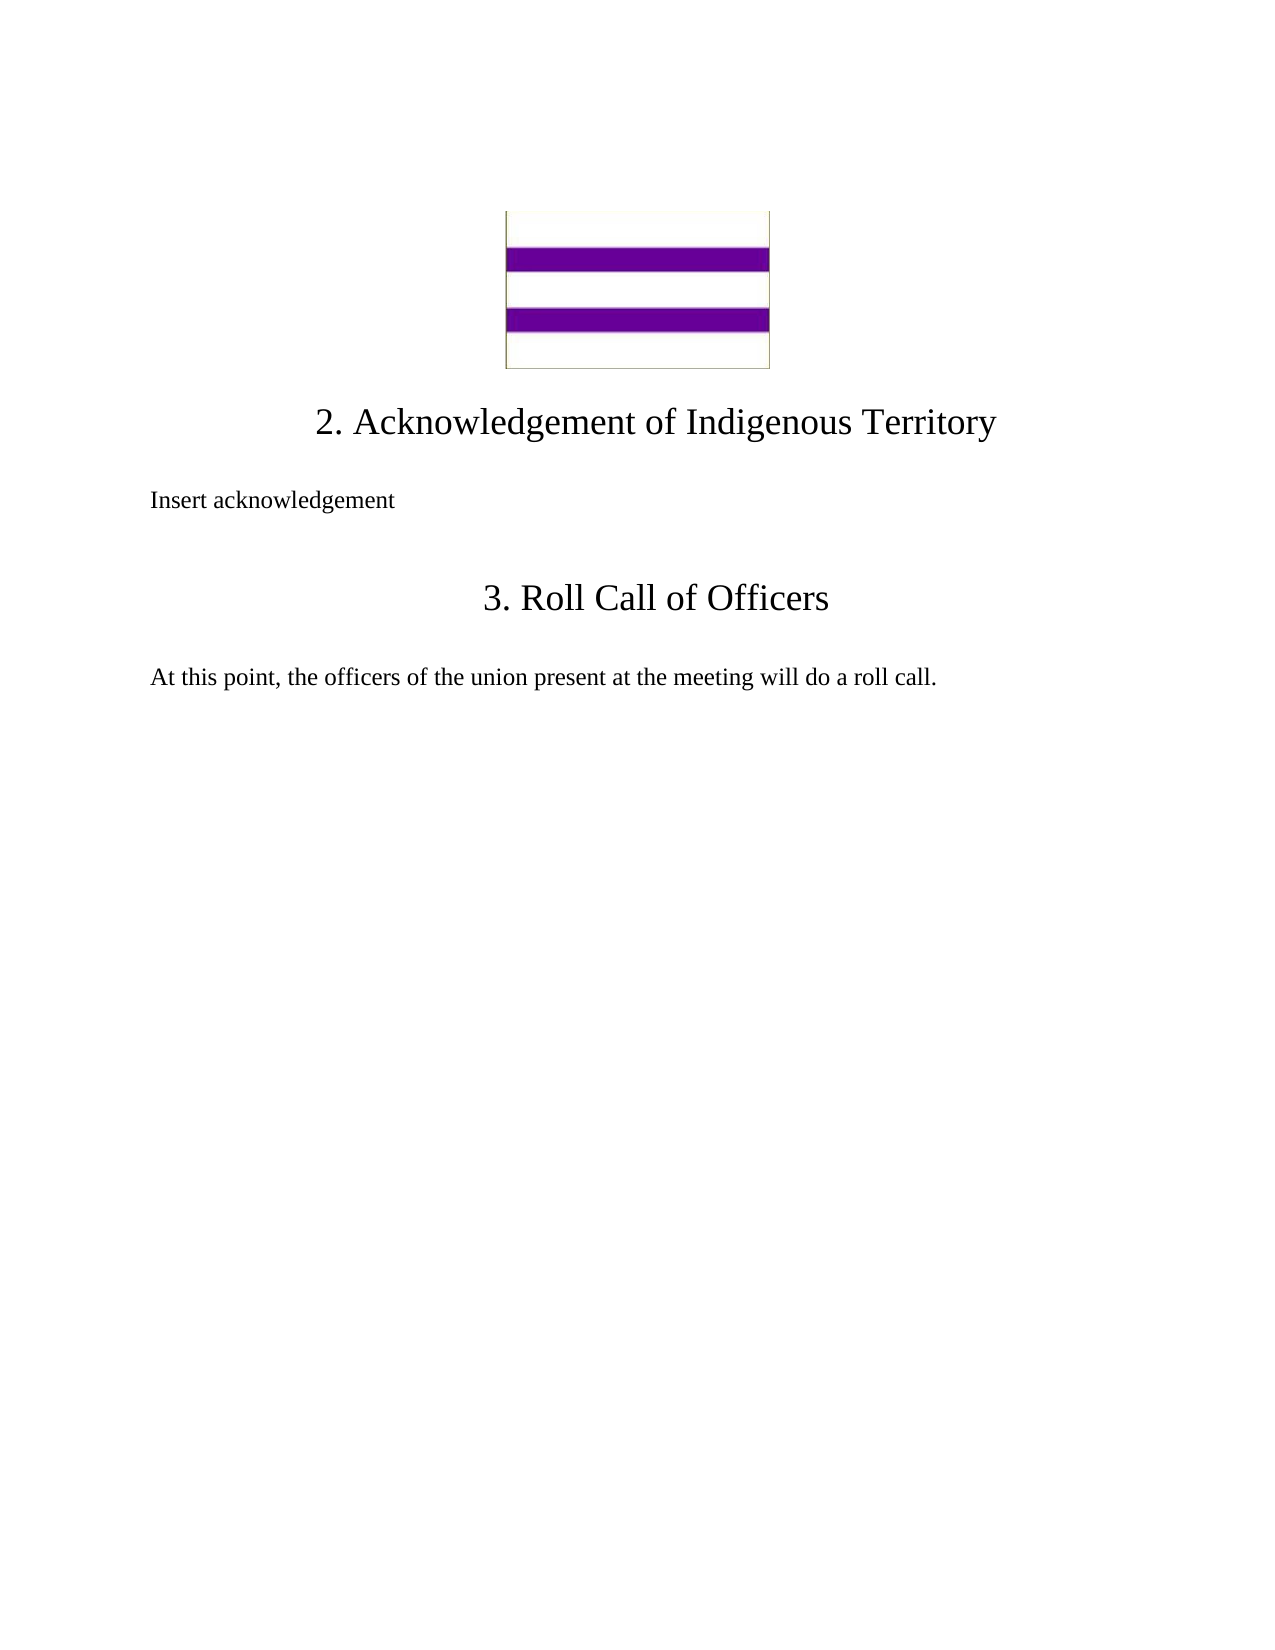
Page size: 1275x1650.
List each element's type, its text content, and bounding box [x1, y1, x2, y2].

text Insert acknowledgement [150, 486, 1125, 514]
text At this point, the officers of the union present at the meeting will do a roll call. [150, 662, 1125, 690]
subtitle Acknowledgement of Indigenous Territory [187, 399, 1125, 442]
subtitle Roll Call of Officers [187, 575, 1125, 618]
